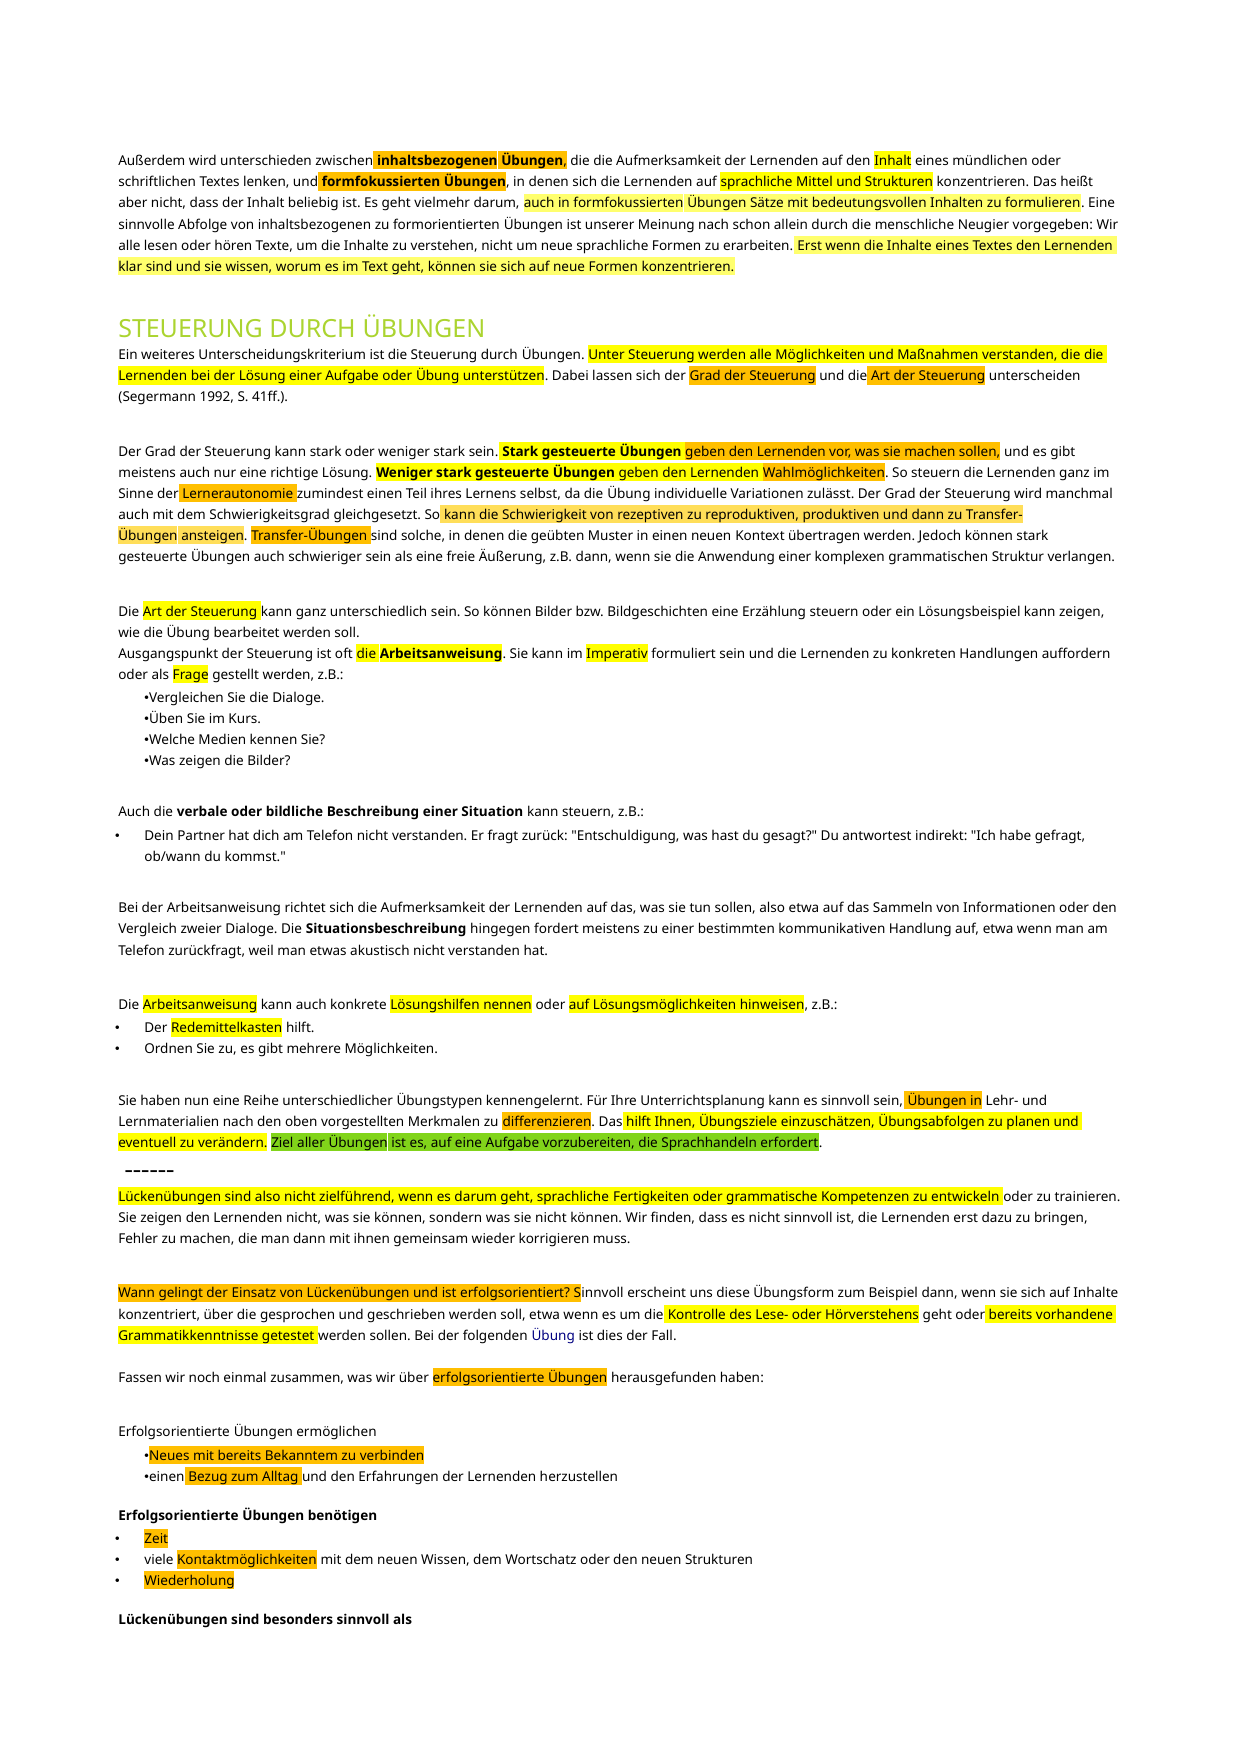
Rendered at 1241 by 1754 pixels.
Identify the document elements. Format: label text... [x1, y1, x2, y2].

text Außerdem wird unterschieden zwischen inhaltsbezogenen Übungen, die die Aufmerksamkeit der Lernenden auf den Inhalt eines mündlichen oder schriftlichen Textes lenken, und formfokussierten Übungen, in denen sich die Lernenden auf sprachliche Mittel und Strukturen konzentrieren. Das heißt aber nicht, dass der Inhalt beliebig ist. Es geht vielmehr darum, auch in formfokussierten Übungen Sätze mit bedeutungsvollen Inhalten zu formulieren. Eine sinnvolle Abfolge von inhaltsbezogenen zu formorientierten Übungen ist unserer Meinung nach schon allein durch die menschliche Neugier vorgegeben: Wir alle lesen oder hören Texte, um die Inhalte zu verstehen, nicht um neue sprachliche Formen zu erarbeiten. Erst wenn die Inhalte eines Textes den Lernenden klar sind und sie wissen, worum es im Text geht, können sie sich auf neue Formen konzentrieren. [118, 151, 1122, 275]
list Der Redemittelkasten hilft. [118, 1016, 1122, 1037]
text Wann gelingt der Einsatz von Lückenübungen und ist erfolgsorientiert? Sinnvoll erscheint uns diese Übungsform zum Beispiel dann, wenn sie sich auf Inhalte konzentriert, über die gesprochen und geschrieben werden soll, etwa wenn es um die Kontrolle des Lese- oder Hörverstehens geht oder bereits vorhandene Grammatikkenntnisse getestet werden sollen. Bei der folgenden Übung ist dies der Fall. [118, 1283, 1122, 1344]
text ------ [118, 1154, 1122, 1183]
text Ausgangspunkt der Steuerung ist oft die Arbeitsanweisung. Sie kann im Imperativ formuliert sein und die Lernenden zu konkreten Handlungen auffordern oder als Frage gestellt werden, z.B.: [118, 644, 1122, 683]
text Lückenübungen sind also nicht zielführend, wenn es darum geht, sprachliche Fertigkeiten oder grammatische Kompetenzen zu entwickeln oder zu trainieren. Sie zeigen den Lernenden nicht, was sie können, sondern was sie nicht können. Wir finden, dass es nicht sinnvoll ist, die Lernenden erst dazu zu bringen, Fehler zu machen, die man dann mit ihnen gemeinsam wieder korrigieren muss. [118, 1187, 1122, 1248]
list Wiederholung [118, 1569, 1122, 1589]
text Sie haben nun eine Reihe unterschiedlicher Übungstypen kennengelernt. Für Ihre Unterrichtsplanung kann es sinnvoll sein, Übungen in Lehr- und Lernmaterialien nach den oben vorgestellten Merkmalen zu differenzieren. Das hilft Ihnen, Übungsziele einzuschätzen, Übungsabfolgen zu planen und eventuell zu verändern. Ziel aller Übungen ist es, auf eine Aufgabe vorzubereiten, die Sprachhandeln erfordert. [118, 1091, 1122, 1151]
list Was zeigen die Bilder? [118, 748, 1122, 769]
text Die Arbeitsanweisung kann auch konkrete Lösungshilfen nennen oder auf Lösungsmöglichkeiten hinweisen, z.B.: [118, 995, 1122, 1013]
text Erfolgsorientierte Übungen benötigen [118, 1506, 1122, 1524]
list Ordnen Sie zu, es gibt mehrere Möglichkeiten. [118, 1037, 1122, 1057]
list viele Kontaktmöglichkeiten mit dem neuen Wissen, dem Wortschatz oder den neuen Strukturen [118, 1548, 1122, 1569]
list Neues mit bereits Bekanntem zu verbinden [118, 1443, 1122, 1464]
list Welche Medien kennen Sie? [118, 728, 1122, 748]
list Zeit [118, 1527, 1122, 1548]
text Lückenübungen sind besonders sinnvoll als [118, 1610, 1122, 1629]
list Dein Partner hat dich am Telefon nicht verstanden. Er fragt zurück: "Entschuldigung, was hast du gesagt?" Du antwortest indirekt: "Ich habe gefragt, ob/wann du kommst." [118, 823, 1122, 865]
text Die Art der Steuerung kann ganz unterschiedlich sein. So können Bilder bzw. Bildgeschichten eine Erzählung steuern oder ein Lösungsbeispiel kann zeigen, wie die Übung bearbeitet werden soll. [118, 601, 1122, 641]
subtitle STEUERUNG DURCH ÜBUNGEN [118, 311, 1122, 345]
text Erfolgsorientierte Übungen ermöglichen [118, 1422, 1122, 1441]
text Bei der Arbeitsanweisung richtet sich die Aufmerksamkeit der Lernenden auf das, was sie tun sollen, also etwa auf das Sammeln von Informationen oder den Vergleich zweier Dialoge. Die Situationsbeschreibung hingegen fordert meistens zu einer bestimmten kommunikativen Handlung auf, etwa wenn man am Telefon zurückfragt, weil man etwas akustisch nicht verstanden hat. [118, 898, 1122, 959]
text Ein weiteres Unterscheidungskriterium ist die Steuerung durch Übungen. Unter Steuerung werden alle Möglichkeiten und Maßnahmen verstanden, die die Lernenden bei der Lösung einer Aufgabe oder Übung unterstützen. Dabei lassen sich der Grad der Steuerung und die Art der Steuerung unterscheiden (Segermann 1992, S. 41ff.). [118, 345, 1122, 406]
text Fassen wir noch einmal zusammen, was wir über erfolgsorientierte Übungen herausgefunden haben: [118, 1368, 1122, 1386]
list Üben Sie im Kurs. [118, 707, 1122, 728]
list Vergleichen Sie die Dialoge. [118, 686, 1122, 707]
text Auch die verbale oder bildliche Beschreibung einer Situation kann steuern, z.B.: [118, 802, 1122, 821]
text Der Grad der Steuerung kann stark oder weniger stark sein. Stark gesteuerte Übungen geben den Lernenden vor, was sie machen sollen, und es gibt meistens auch nur eine richtige Lösung. Weniger stark gesteuerte Übungen geben den Lernenden Wahlmöglichkeiten. So steuern die Lernenden ganz im Sinne der Lernerautonomie zumindest einen Teil ihres Lernens selbst, da die Übung individuelle Variationen zulässt. Der Grad der Steuerung wird manchmal auch mit dem Schwierigkeitsgrad gleichgesetzt. So kann die Schwierigkeit von rezeptiven zu reproduktiven, produktiven und dann zu Transfer-Übungen ansteigen. Transfer-Übungen sind solche, in denen die geübten Muster in einen neuen Kontext übertragen werden. Jedoch können stark gesteuerte Übungen auch schwieriger sein als eine freie Äußerung, z.B. dann, wenn sie die Anwendung einer komplexen grammatischen Struktur verlangen. [118, 442, 1122, 566]
list einen Bezug zum Alltag und den Erfahrungen der Lernenden herzustellen [118, 1464, 1122, 1485]
